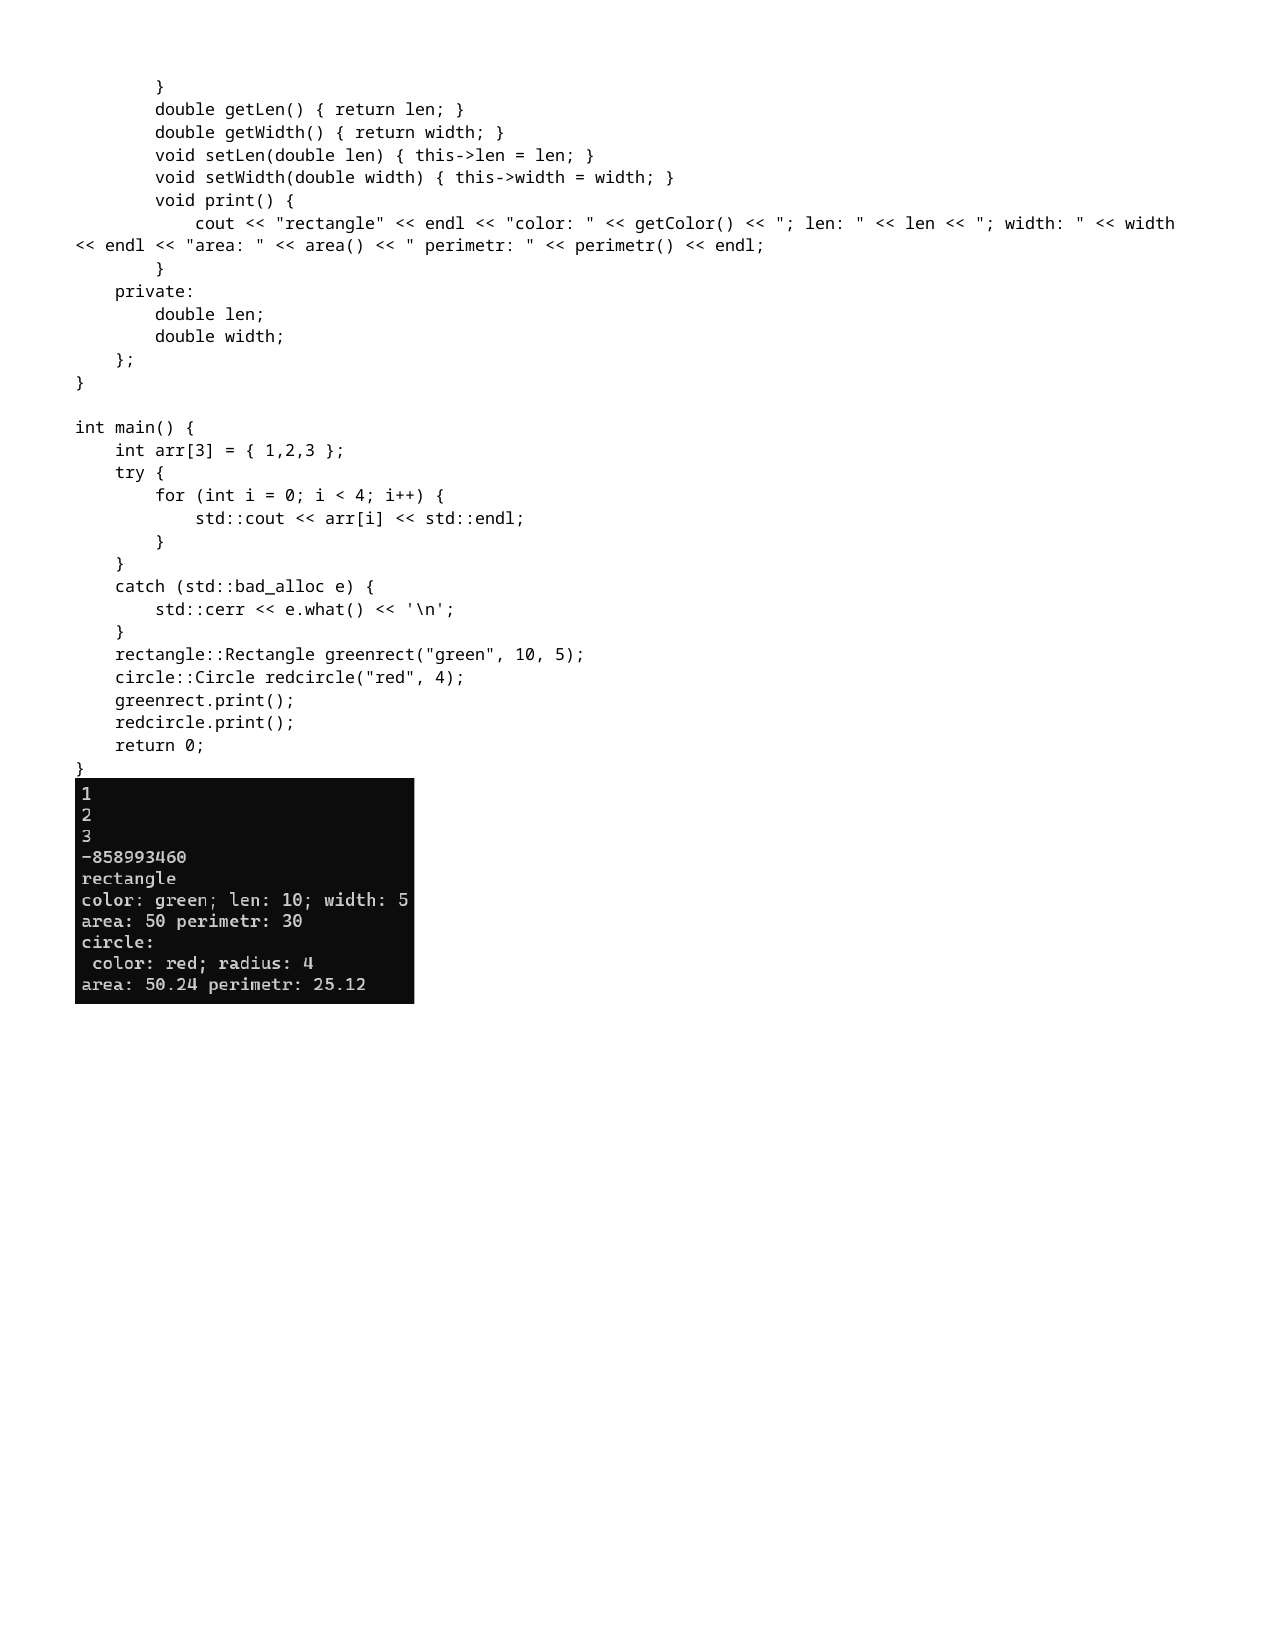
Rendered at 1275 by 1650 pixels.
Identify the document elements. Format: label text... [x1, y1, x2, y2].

text catch (std::bad_alloc e) { [75, 574, 1200, 597]
text } [75, 370, 1200, 393]
text } [75, 552, 1200, 574]
text redcircle.print(); [75, 711, 1200, 733]
text double getLen() { return len; } [75, 98, 1200, 120]
text } [75, 620, 1200, 643]
text return 0; [75, 733, 1200, 756]
text double width; [75, 325, 1200, 347]
text cout << "rectangle" << endl << "color: " << getColor() << "; len: " << len << "; width: " << width << endl << "area: " << area() << " perimetr: " << perimetr() << endl; [75, 211, 1200, 257]
text int arr[3] = { 1,2,3 }; [75, 438, 1200, 461]
text try { [75, 461, 1200, 484]
text int main() { [75, 416, 1200, 438]
text for (int i = 0; i < 4; i++) { [75, 484, 1200, 506]
text std::cout << arr[i] << std::endl; [75, 506, 1200, 529]
text } [75, 529, 1200, 552]
text void print() { [75, 188, 1200, 211]
text double len; [75, 302, 1200, 325]
text std::cerr << e.what() << '\n'; [75, 597, 1200, 620]
text } [75, 257, 1200, 279]
text } [75, 756, 1200, 779]
text double getWidth() { return width; } [75, 120, 1200, 143]
text greenrect.print(); [75, 688, 1200, 711]
text circle::Circle redcircle("red", 4); [75, 665, 1200, 688]
text rectangle::Rectangle greenrect("green", 10, 5); [75, 643, 1200, 665]
text void setWidth(double width) { this->width = width; } [75, 166, 1200, 188]
text private: [75, 279, 1200, 302]
text void setLen(double len) { this->len = len; } [75, 143, 1200, 166]
text }; [75, 347, 1200, 370]
text } [75, 75, 1200, 98]
